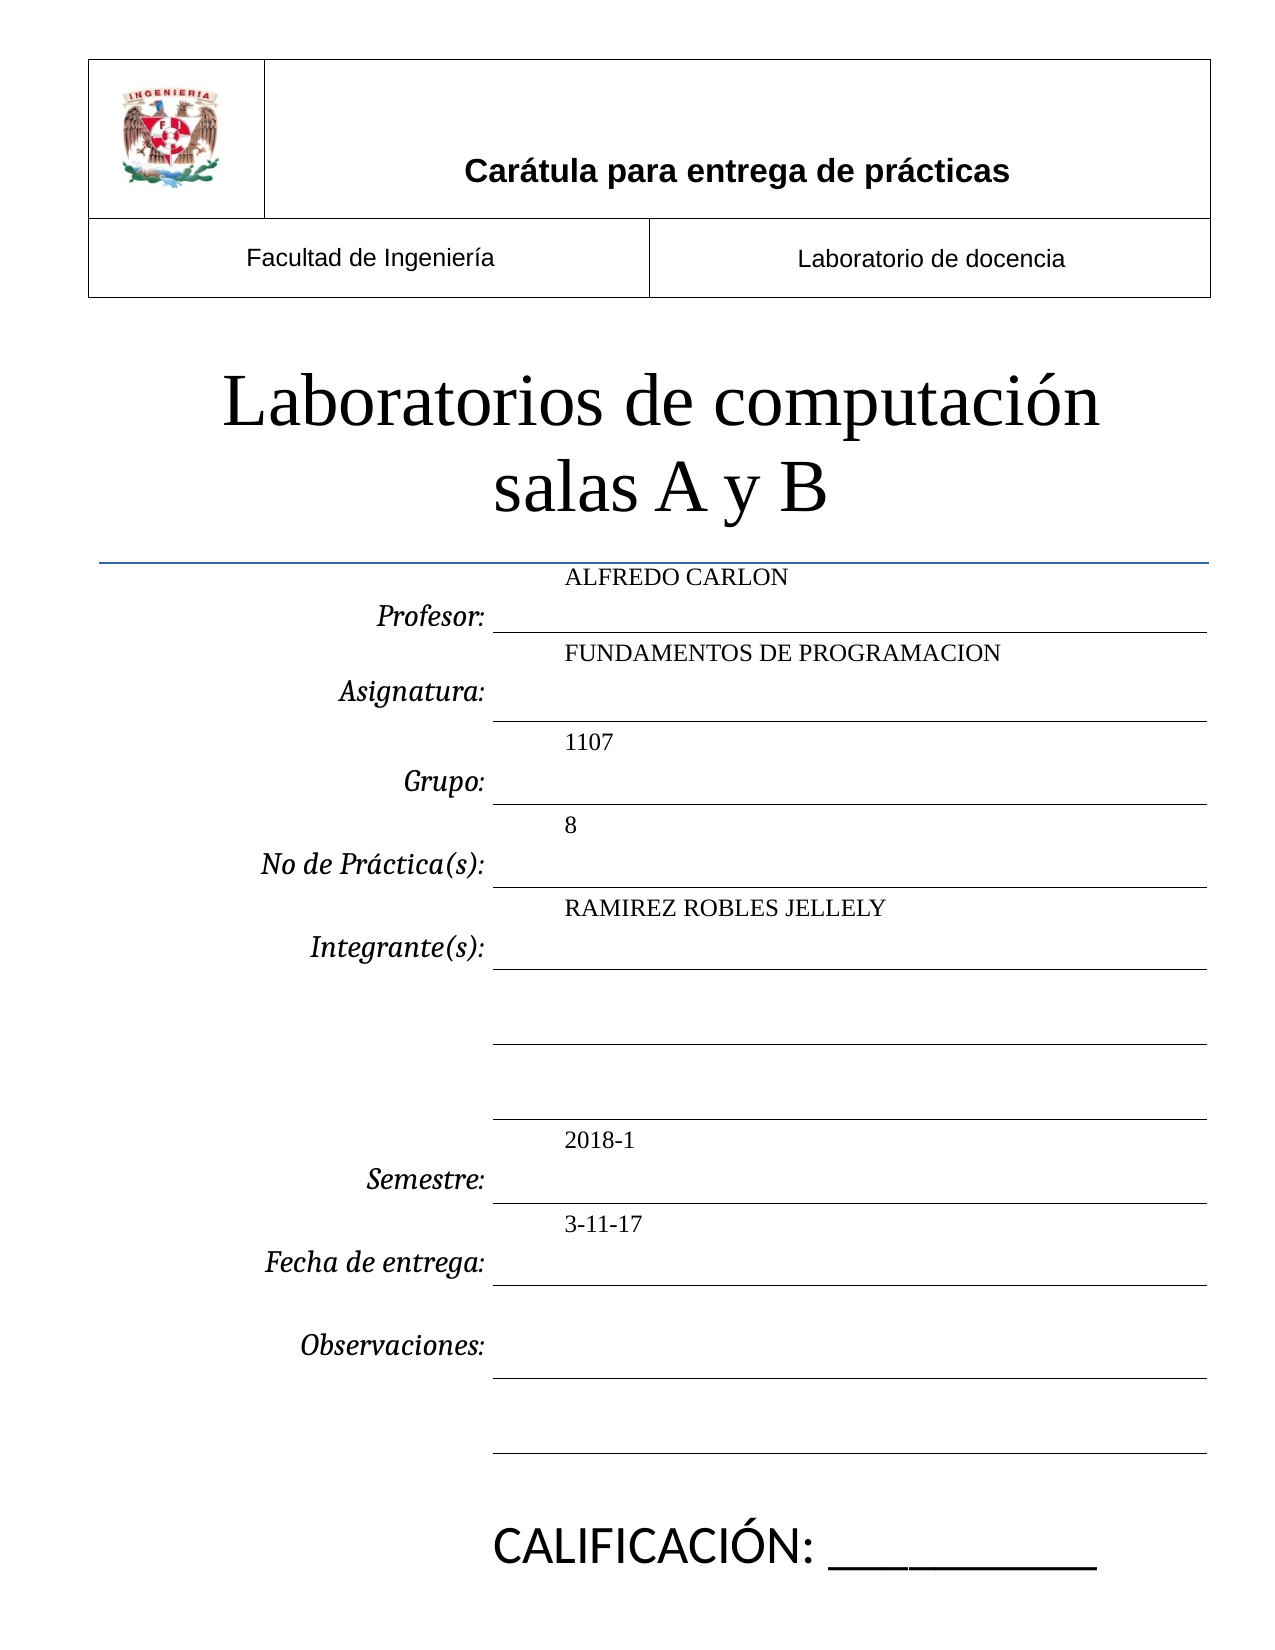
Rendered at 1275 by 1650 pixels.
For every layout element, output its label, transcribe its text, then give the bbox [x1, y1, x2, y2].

table_cell [493, 1045, 1207, 1119]
text CALIFICACIÓN: __________ [118, 1511, 1205, 1577]
text Laboratorios de computación [118, 355, 1205, 441]
table_cell [493, 1379, 1207, 1453]
table_cell Grupo: [118, 721, 493, 804]
table_cell Asignatura: [118, 631, 493, 721]
table_cell Fecha de entrega: [118, 1203, 493, 1285]
table_cell 1107 [493, 722, 1207, 804]
table_cell Laboratorio de docencia [650, 219, 1210, 297]
table_cell 3-11-17 [493, 1204, 1207, 1285]
table_cell [493, 1286, 1207, 1378]
table_cell Observaciones: [118, 1285, 493, 1378]
text salas A y B [118, 441, 1205, 528]
table_cell No de Práctica(s): [118, 804, 493, 887]
table_cell 8 [493, 805, 1207, 887]
table_cell [118, 969, 493, 1044]
table_header [89, 60, 264, 217]
table_header Profesor: [118, 564, 493, 631]
table_cell Integrante(s): [118, 887, 493, 969]
table_cell FUNDAMENTOS DE PROGRAMACION [493, 633, 1207, 721]
table_cell [118, 1378, 493, 1453]
table_header [118, 556, 493, 562]
table_header ALFREDO CARLON [493, 564, 1207, 631]
table_cell [118, 1044, 493, 1119]
table_header Carátula para entrega de prácticas [265, 60, 1210, 217]
table_cell 2018-1 [493, 1120, 1207, 1202]
table_cell [493, 970, 1207, 1044]
table_cell RAMIREZ ROBLES JELLELY [493, 888, 1207, 969]
table_header [493, 556, 1207, 562]
table_cell Facultad de Ingeniería [89, 219, 649, 297]
table_cell Semestre: [118, 1119, 493, 1202]
